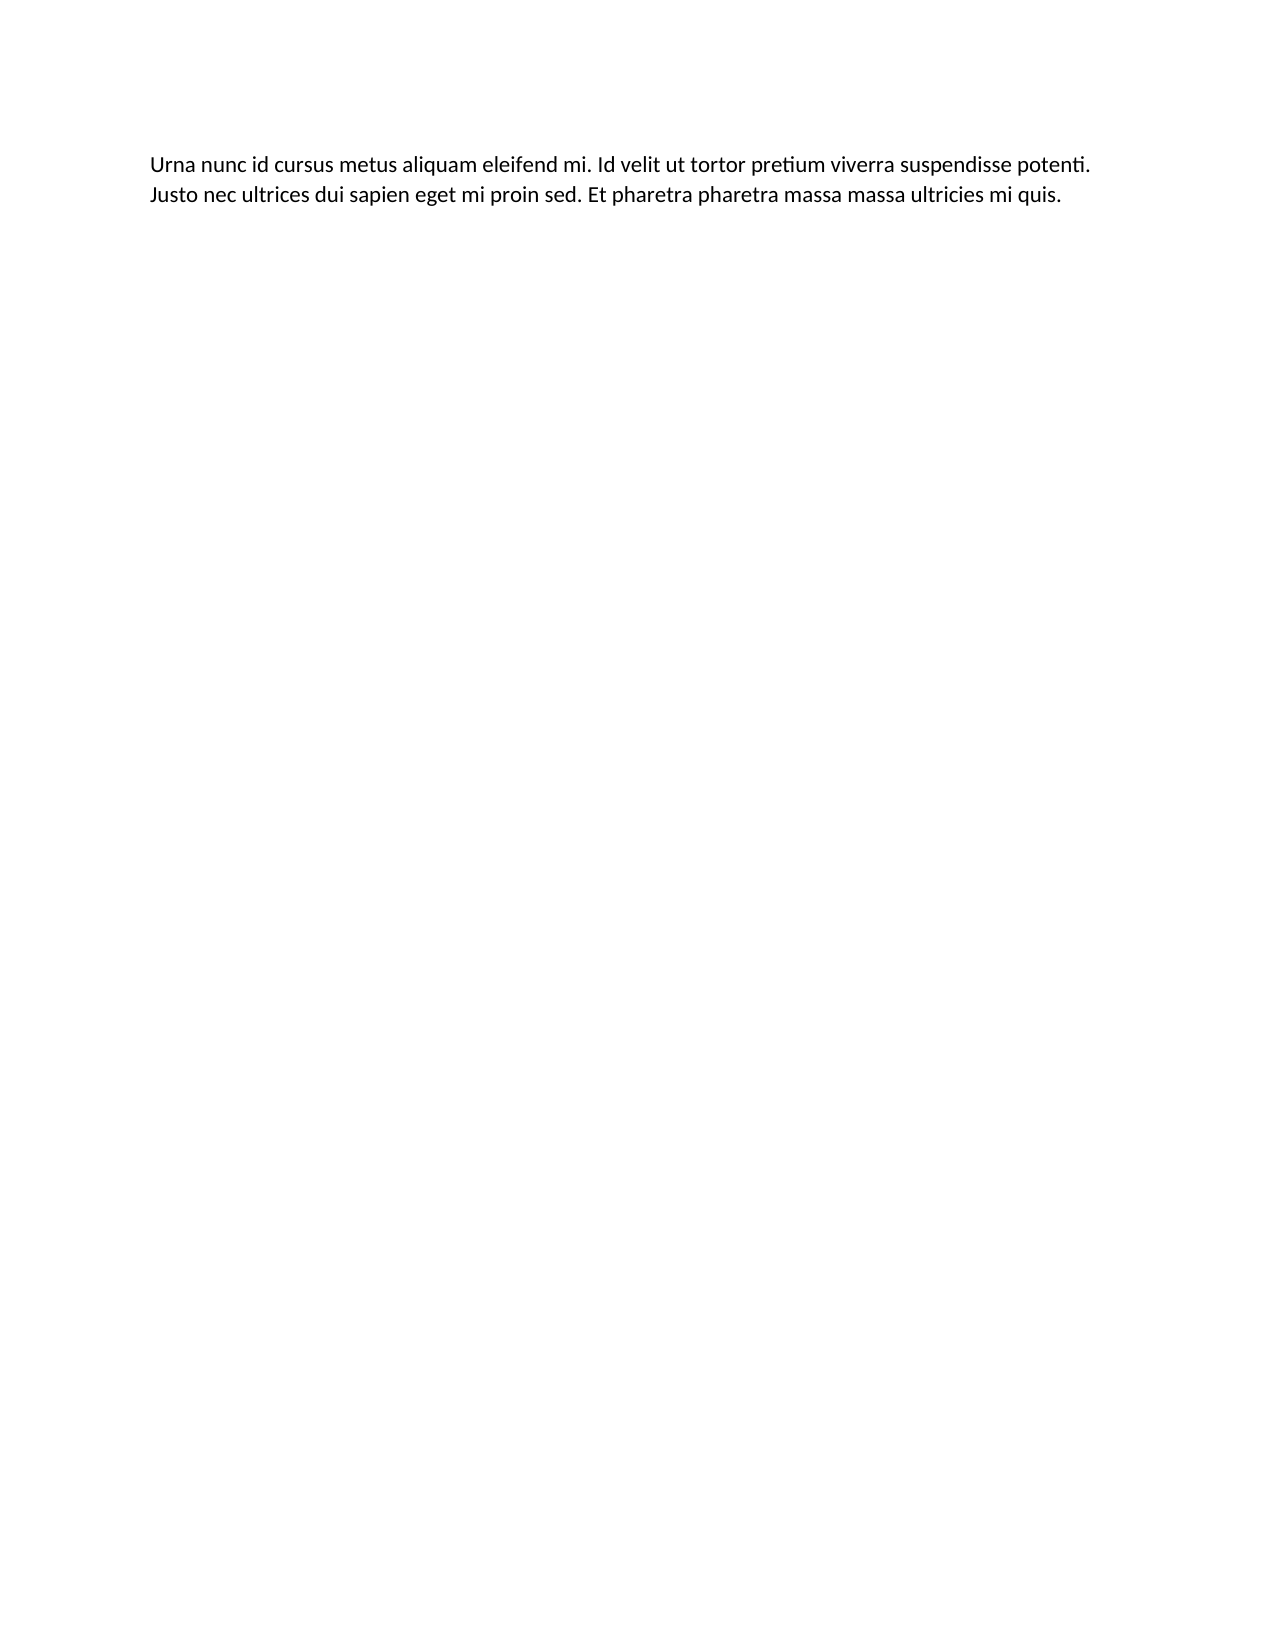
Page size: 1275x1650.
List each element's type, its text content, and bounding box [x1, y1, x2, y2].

text Urna nunc id cursus metus aliquam eleifend mi. Id velit ut tortor pretium viverra suspendisse potenti. Justo nec ultrices dui sapien eget mi proin sed. Et pharetra pharetra massa massa ultricies mi quis. [150, 150, 1125, 208]
